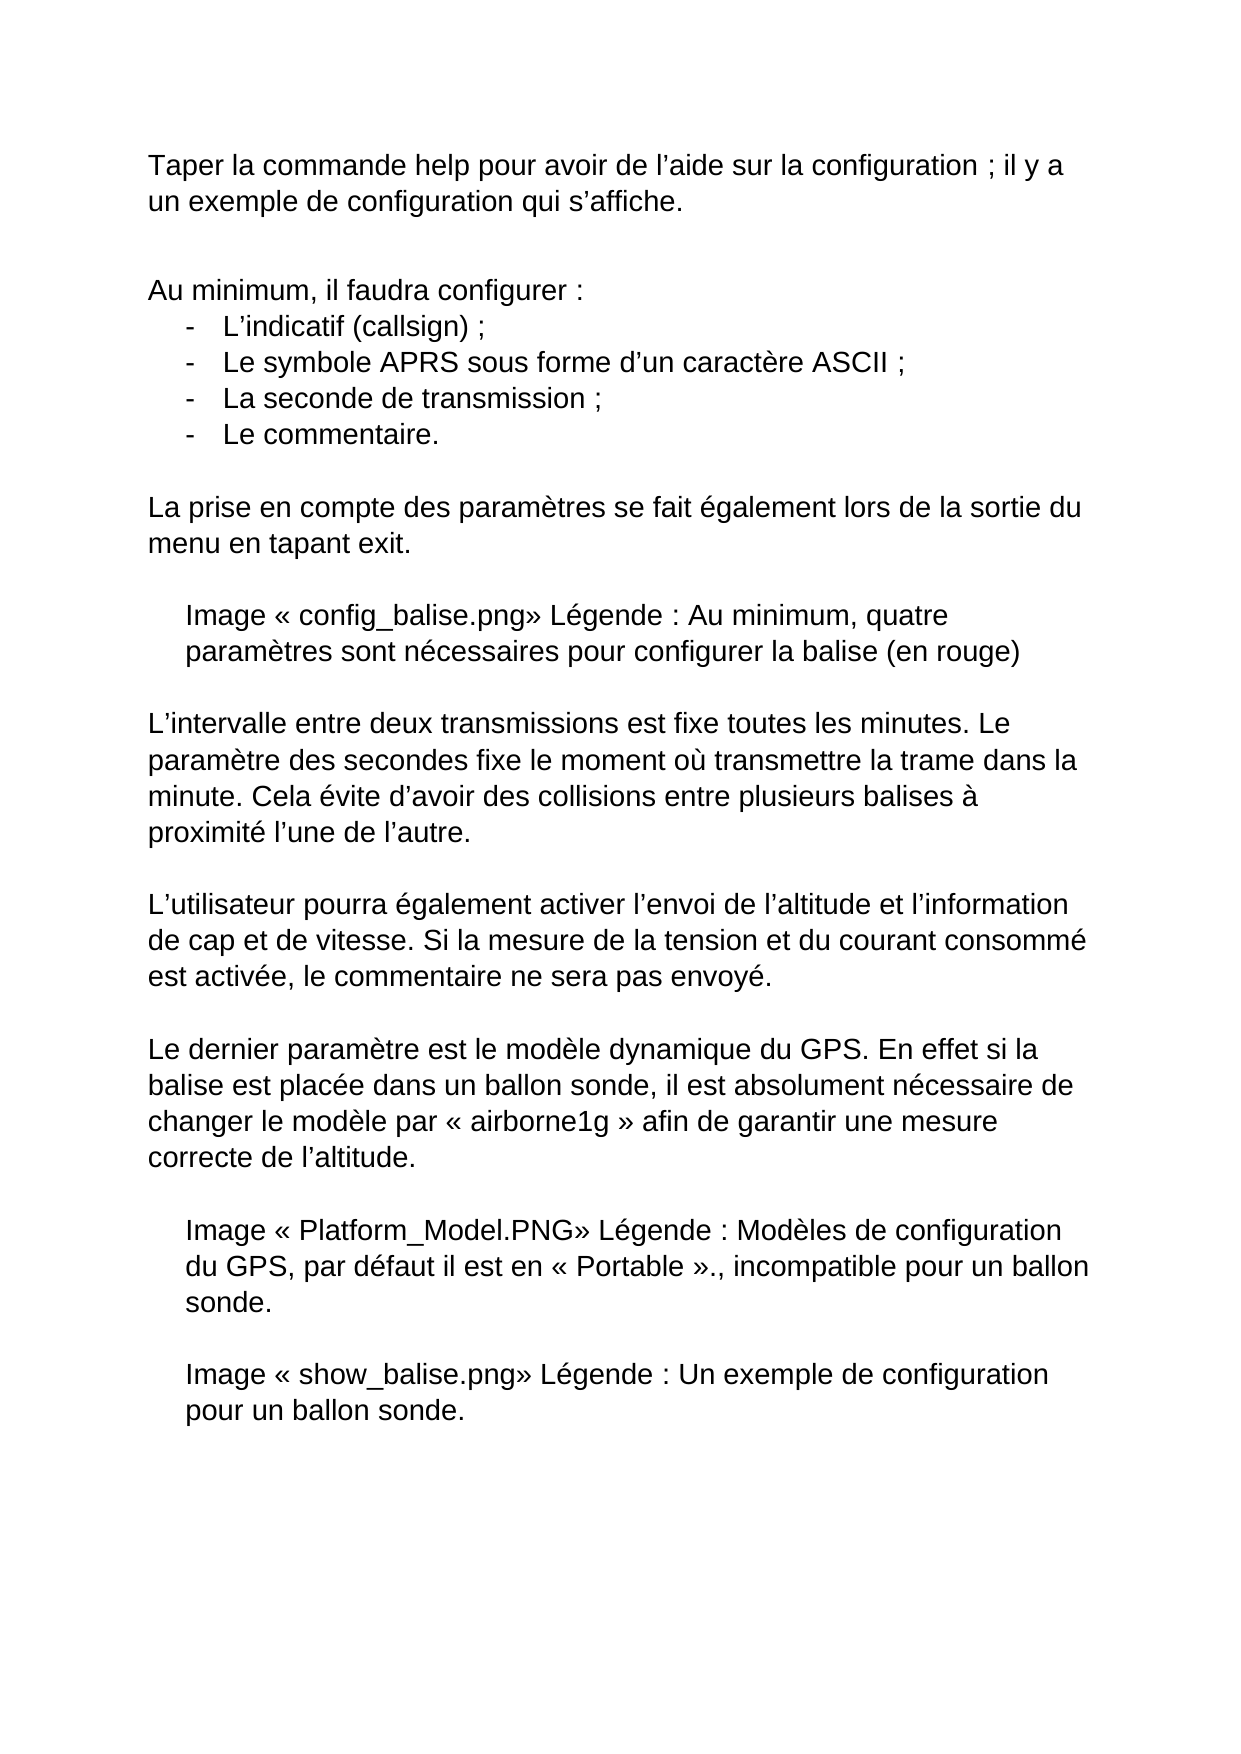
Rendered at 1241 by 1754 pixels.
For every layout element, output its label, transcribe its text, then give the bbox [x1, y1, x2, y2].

list Le commentaire. [185, 417, 1093, 451]
text Image « Platform_Model.PNG» Légende : Modèles de configuration du GPS, par défaut il est en « Portable »., incompatible pour un ballon sonde. [185, 1212, 1093, 1318]
text Taper la commande help pour avoir de l’aide sur la configuration ; il y a un exemple de configuration qui s’affiche. [148, 148, 1093, 217]
text Image « config_balise.png» Légende : Au minimum, quatre paramètres sont nécessaires pour configurer la balise (en rouge) [185, 598, 1093, 668]
list Le symbole APRS sous forme d’un caractère ASCII ; [185, 345, 1093, 378]
text La prise en compte des paramètres se fait également lors de la sortie du menu en tapant exit. [148, 489, 1093, 559]
text Le dernier paramètre est le modèle dynamique du GPS. En effet si la balise est placée dans un ballon sonde, il est absolument nécessaire de changer le modèle par « airborne1g » afin de garantir une mesure correcte de l’altitude. [148, 1032, 1093, 1174]
text L’utilisateur pourra également activer l’envoi de l’altitude et l’information de cap et de vitesse. Si la mesure de la tension et du courant consommé est activée, le commentaire ne sera pas envoyé. [148, 887, 1093, 993]
text Au minimum, il faudra configurer : [148, 273, 1093, 306]
list La seconde de transmission ; [185, 381, 1093, 415]
list L’indicatif (callsign) ; [185, 309, 1093, 342]
text Image « show_balise.png» Légende : Un exemple de configuration pour un ballon sonde. [185, 1357, 1093, 1427]
text L’intervalle entre deux transmissions est fixe toutes les minutes. Le paramètre des secondes fixe le moment où transmettre la trame dans la minute. Cela évite d’avoir des collisions entre plusieurs balises à proximité l’une de l’autre. [148, 706, 1093, 848]
